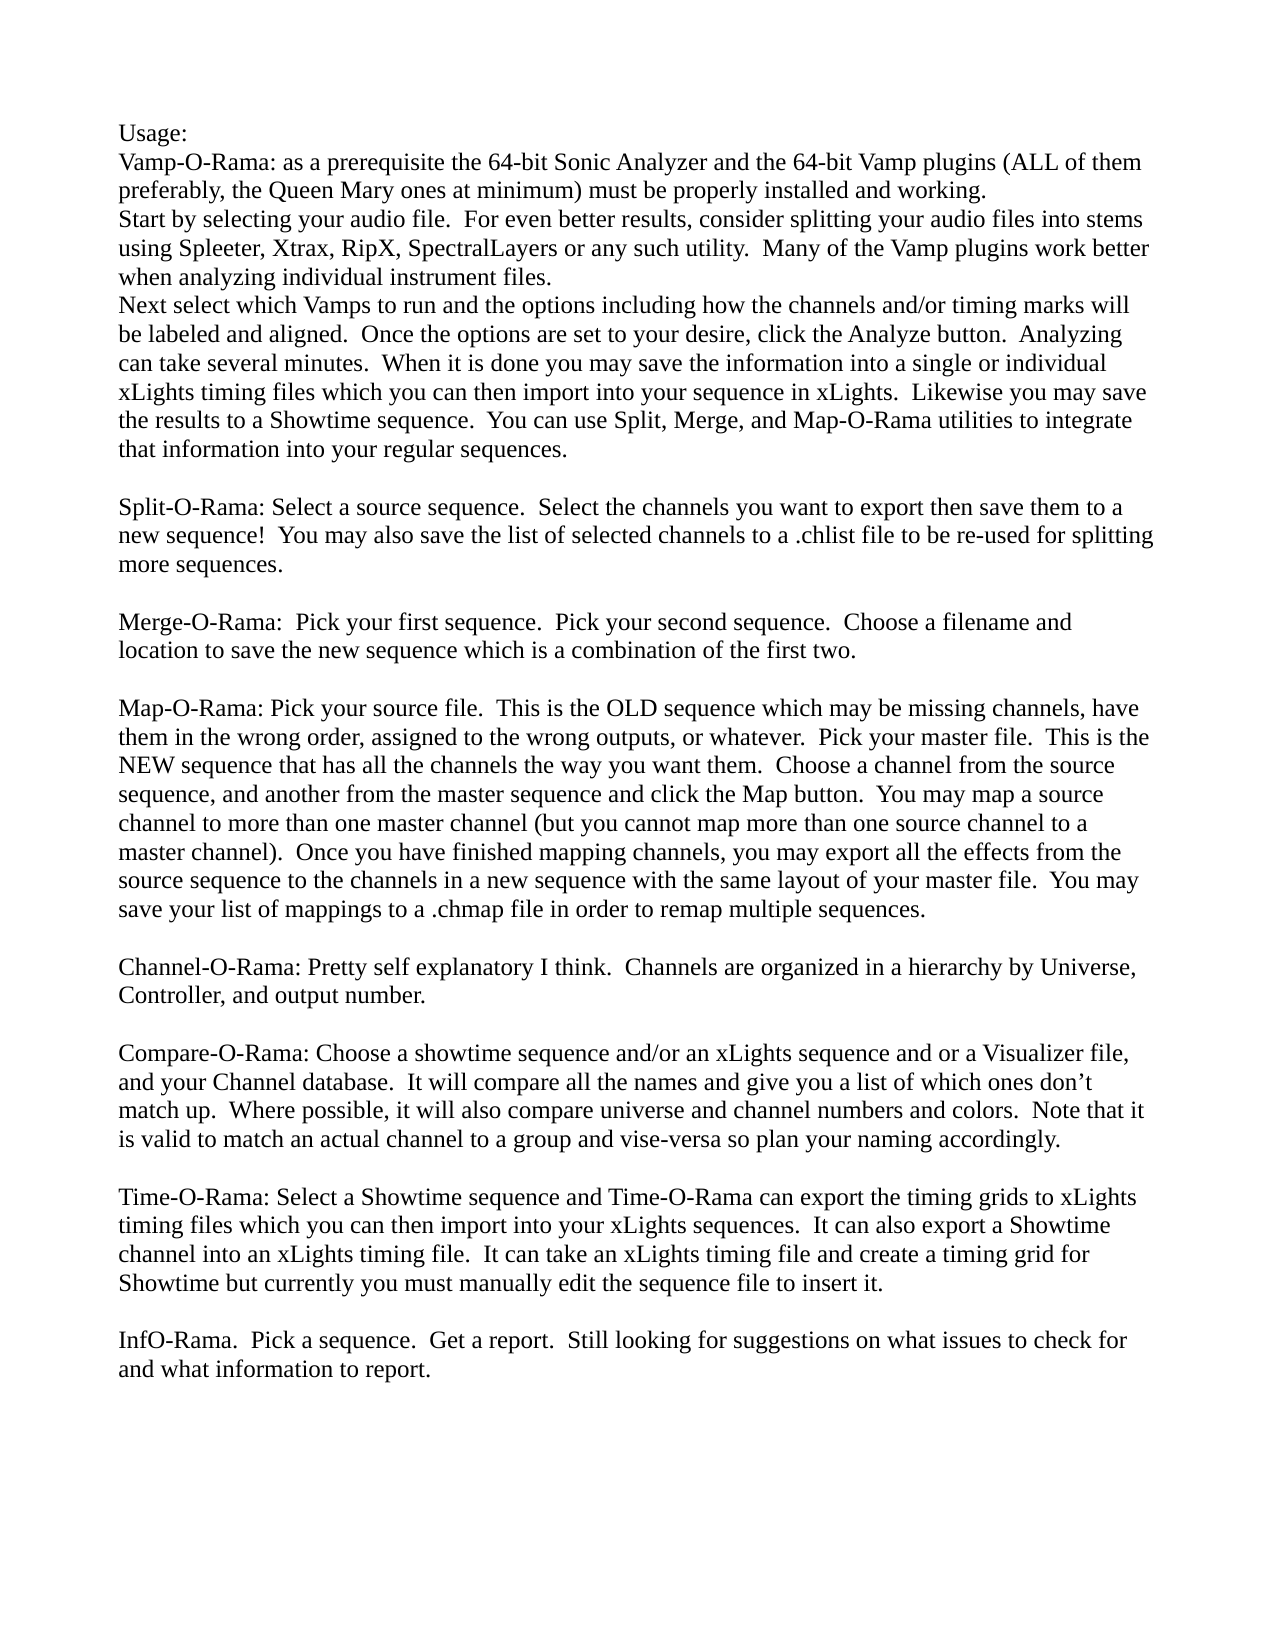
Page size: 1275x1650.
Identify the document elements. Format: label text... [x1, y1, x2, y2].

text Time-O-Rama: Select a Showtime sequence and Time-O-Rama can export the timing grids to xLights timing files which you can then import into your xLights sequences. It can also export a Showtime channel into an xLights timing file. It can take an xLights timing file and create a timing grid for Showtime but currently you must manually edit the sequence file to insert it. [118, 1182, 1157, 1297]
text Next select which Vamps to run and the options including how the channels and/or timing marks will be labeled and aligned. Once the options are set to your desire, click the Analyze button. Analyzing can take several minutes. When it is done you may save the information into a single or individual xLights timing files which you can then import into your sequence in xLights. Likewise you may save the results to a Showtime sequence. You can use Split, Merge, and Map-O-Rama utilities to integrate that information into your regular sequences. [118, 291, 1157, 463]
text Split-O-Rama: Select a source sequence. Select the channels you want to export then save them to a new sequence! You may also save the list of selected channels to a .chlist file to be re-used for splitting more sequences. [118, 492, 1157, 578]
text Map-O-Rama: Pick your source file. This is the OLD sequence which may be missing channels, have them in the wrong order, assigned to the wrong outputs, or whatever. Pick your master file. This is the NEW sequence that has all the channels the way you want them. Choose a channel from the source sequence, and another from the master sequence and click the Map button. You may map a source channel to more than one master channel (but you cannot map more than one source channel to a master channel). Once you have finished mapping channels, you may export all the effects from the source sequence to the channels in a new sequence with the same layout of your master file. You may save your list of mappings to a .chmap file in order to remap multiple sequences. [118, 693, 1157, 923]
text InfO-Rama. Pick a sequence. Get a report. Still looking for suggestions on what issues to check for and what information to report. [118, 1326, 1157, 1383]
text Start by selecting your audio file. For even better results, consider splitting your audio files into stems using Spleeter, Xtrax, RipX, SpectralLayers or any such utility. Many of the Vamp plugins work better when analyzing individual instrument files. [118, 204, 1157, 291]
text Channel-O-Rama: Pretty self explanatory I think. Channels are organized in a hierarchy by Universe, Controller, and output number. [118, 952, 1157, 1009]
text Merge-O-Rama: Pick your first sequence. Pick your second sequence. Choose a filename and location to save the new sequence which is a combination of the first two. [118, 607, 1157, 664]
text Usage: [118, 118, 1157, 147]
text Compare-O-Rama: Choose a showtime sequence and/or an xLights sequence and or a Visualizer file, and your Channel database. It will compare all the names and give you a list of which ones don’t match up. Where possible, it will also compare universe and channel numbers and colors. Note that it is valid to match an actual channel to a group and vise-versa so plan your naming accordingly. [118, 1038, 1157, 1153]
text Vamp-O-Rama: as a prerequisite the 64-bit Sonic Analyzer and the 64-bit Vamp plugins (ALL of them preferably, the Queen Mary ones at minimum) must be properly installed and working. [118, 147, 1157, 204]
